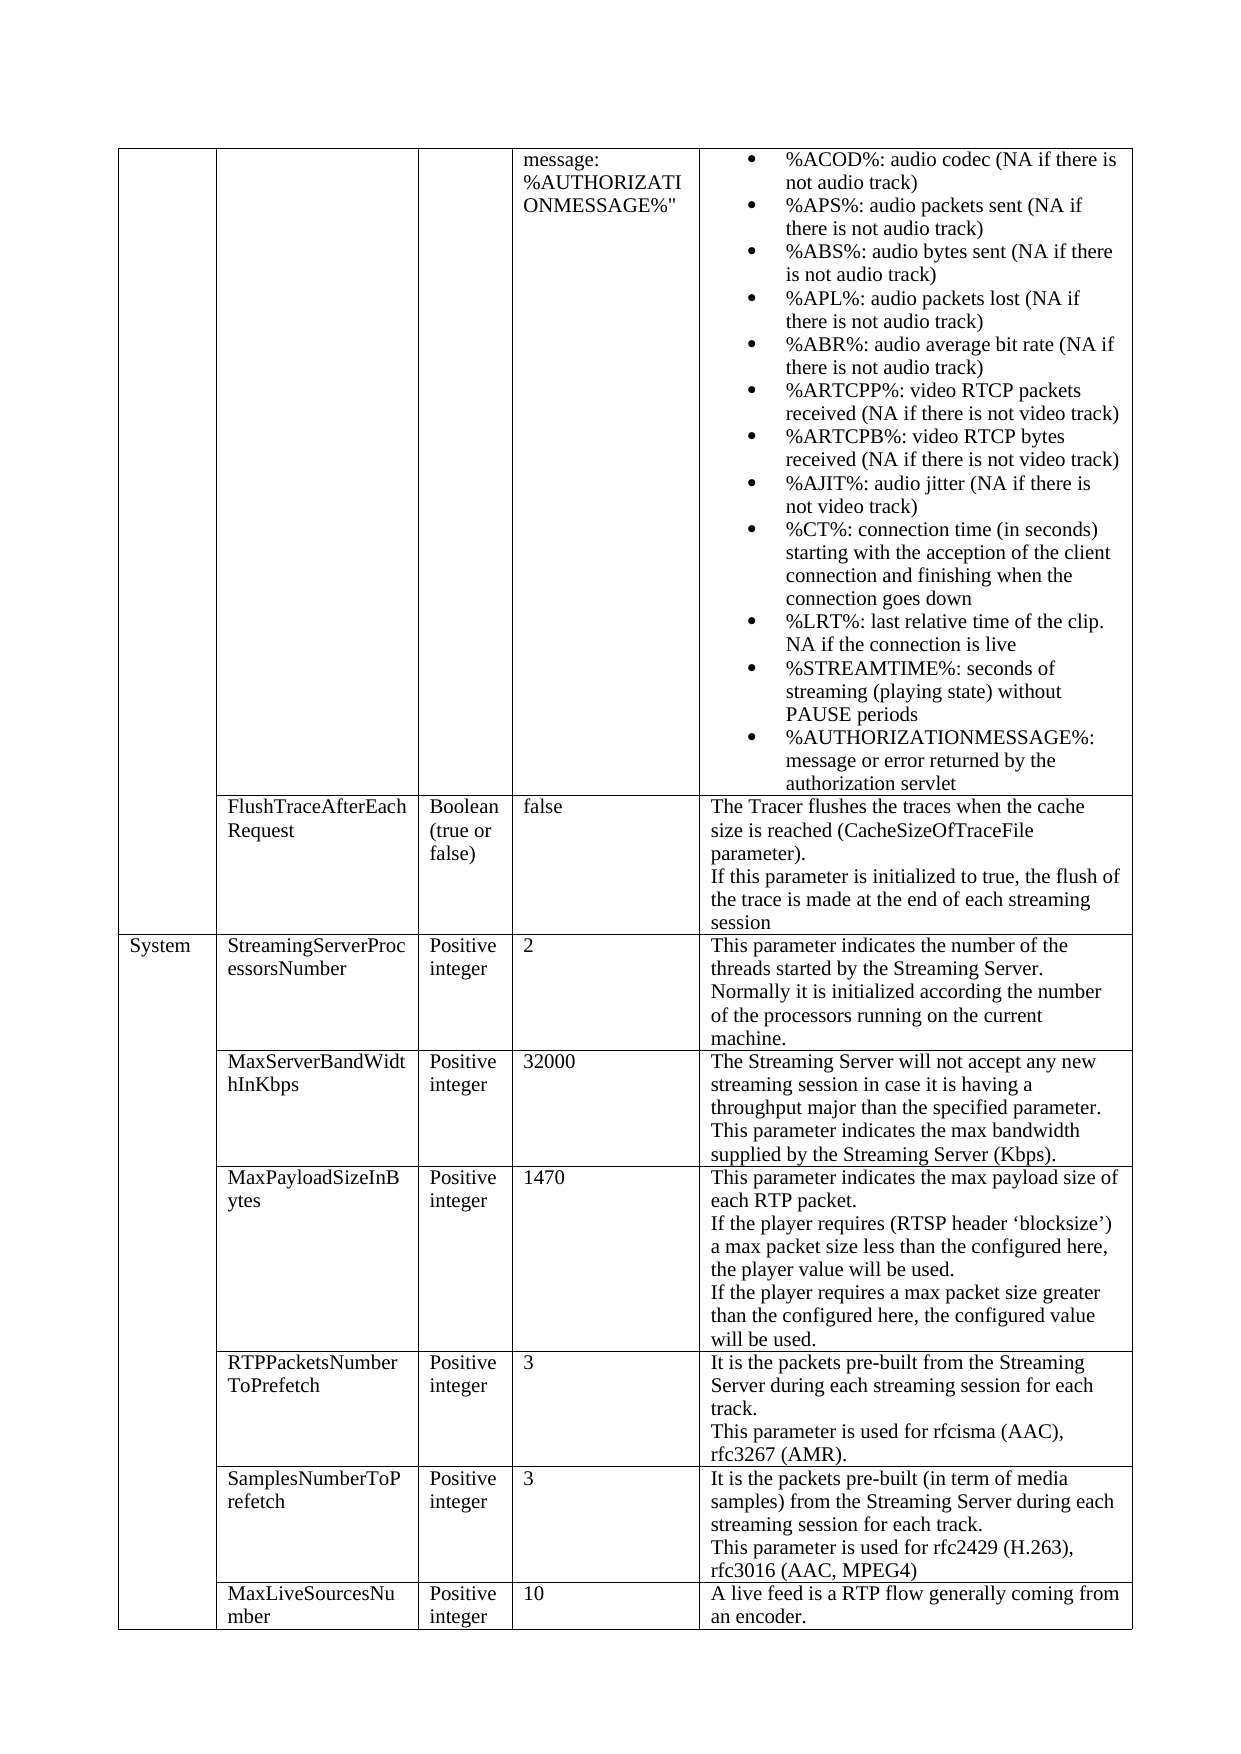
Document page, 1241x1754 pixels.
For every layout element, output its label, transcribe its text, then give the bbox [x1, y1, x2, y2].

table_cell 3 [513, 1467, 699, 1582]
table_cell A live feed is a RTP flow generally coming from an encoder. [700, 1583, 1132, 1628]
table_cell [217, 149, 418, 795]
table_header Positive integer [419, 935, 512, 1050]
table_header 2 [513, 935, 699, 1050]
table_cell This parameter indicates the max payload size of each RTP packet. If the player requires (RTSP header ‘blocksize’) a max packet size less than the configured here, the player value will be used. If the player requires a max packet size greater than the configured here, the configured value will be used. [700, 1167, 1132, 1351]
table_header StreamingServerProcessorsNumber [217, 935, 418, 1050]
table_cell [119, 149, 216, 934]
table_cell MaxPayloadSizeInBytes [217, 1167, 418, 1351]
table_cell MaxLiveSourcesNumber [217, 1583, 418, 1628]
table_cell It is the packets pre-built from the Streaming Server during each streaming session for each track. This parameter is used for rfcisma (AAC), rfc3267 (AMR). [700, 1352, 1132, 1466]
table_cell Boolean (true or false) [419, 796, 512, 934]
table_cell 3 [513, 1352, 699, 1466]
table_cell 1470 [513, 1167, 699, 1351]
table_cell [419, 149, 512, 795]
table_cell 32000 [513, 1051, 699, 1166]
table_cell The Streaming Server will not accept any new streaming session in case it is having a throughput major than the specified parameter. This parameter indicates the max bandwidth supplied by the Streaming Server (Kbps). [700, 1051, 1132, 1166]
table_cell SamplesNumberToPrefetch [217, 1467, 418, 1582]
table_cell Positive integer [419, 1352, 512, 1466]
table_cell Positive integer [419, 1583, 512, 1628]
table_header This parameter indicates the number of the threads started by the Streaming Server. Normally it is initialized according the number of the processors running on the current machine. [700, 935, 1132, 1050]
table_cell It is the packets pre-built (in term of media samples) from the Streaming Server during each streaming session for each track. This parameter is used for rfc2429 (H.263), rfc3016 (AAC, MPEG4) [700, 1467, 1132, 1582]
table_cell message: %AUTHORIZATIONMESSAGE%" [513, 149, 699, 795]
table_cell Positive integer [419, 1051, 512, 1166]
table_cell MaxServerBandWidthInKbps [217, 1051, 418, 1166]
table_cell 10 [513, 1583, 699, 1628]
table_cell At the end of each streaming session, the subscriber Tracer logs a summary of the streaming request with the format described by this parameter. This parameter is just a string where it is possible to put some keywords that the streaming server interpreters and substitute with the appropriate value. Here are the list of the keywords you can use: %SYYYY%: streaming session starting year 4 digits (i.e.: 2004) %SMM%: streaming session starting month 2 digits (i.e.: 01 for January) %SDD%: streaming session starting day 2 digits (i.e.: 17) %SHH%: streaming session starting hour 2 digits (i.e.: 18) %SMI% : streaming session starting minutes 2 digits (i.e.: 35) %SSS%: streaming session starting seconds 2 digits (i.e.: 15) %SMILL%: streaming session starting millseconds 4 digits (i.e.: 0876) %CIP%: Client IP address %URLWP%: URL requested without parameters %URLP%: parameters included into the URL %USERAGENT%: User Agent (player identifier) %STATUS%: Status of the session (Error or Success) %STD%: standard used (ISMA or 3GPP). NA if the connection is live. %CL%: true if the connection is live, false if it is off-line %DUR%: duration of the movie (max 3 decimal digits), NA if the connection is live %VCOD%: video codec (NA if there is not audio track) %VPS%: video packets sent (NA if there is not video track) %VBS%: video bytes sent (NA if there is not video track) %VPL%: video packets lost (NA if there is not video track) %VBR%: video average bit rate (NA if there is not video track) %VRTCPP%: video RTCP packets received (NA if there is not video track) %VRTCPB%: video RTCP bytes received (NA if there is not video track) %VJIT%: video jitter (NA if there is not video track) %ACOD%: audio codec (NA if there is not audio track) %APS%: audio packets sent (NA if there is not audio track) %ABS%: audio bytes sent (NA if there is not audio track) %APL%: audio packets lost (NA if there is not audio track) %ABR%: audio average bit rate (NA if there is not audio track) %ARTCPP%: video RTCP packets received (NA if there is not video track) %ARTCPB%: video RTCP bytes received (NA if there is not video track) %AJIT%: audio jitter (NA if there is not video track) %CT%: connection time (in seconds) starting with the acception of the client connection and finishing when the connection goes down %LRT%: last relative time of the clip. NA if the connection is live %STREAMTIME%: seconds of streaming (playing state) without PAUSE periods %AUTHORIZATIONMESSAGE%: message or error returned by the authorization servlet [700, 149, 1132, 795]
table_cell Positive integer [419, 1467, 512, 1582]
table_cell FlushTraceAfterEachRequest [217, 796, 418, 934]
table_cell RTPPacketsNumberToPrefetch [217, 1352, 418, 1466]
table_cell false [513, 796, 699, 934]
table_cell System [119, 935, 216, 1628]
table_cell The Tracer flushes the traces when the cache size is reached (CacheSizeOfTraceFile parameter). If this parameter is initialized to true, the flush of the trace is made at the end of each streaming session [700, 796, 1132, 934]
table_cell Positive integer [419, 1167, 512, 1351]
